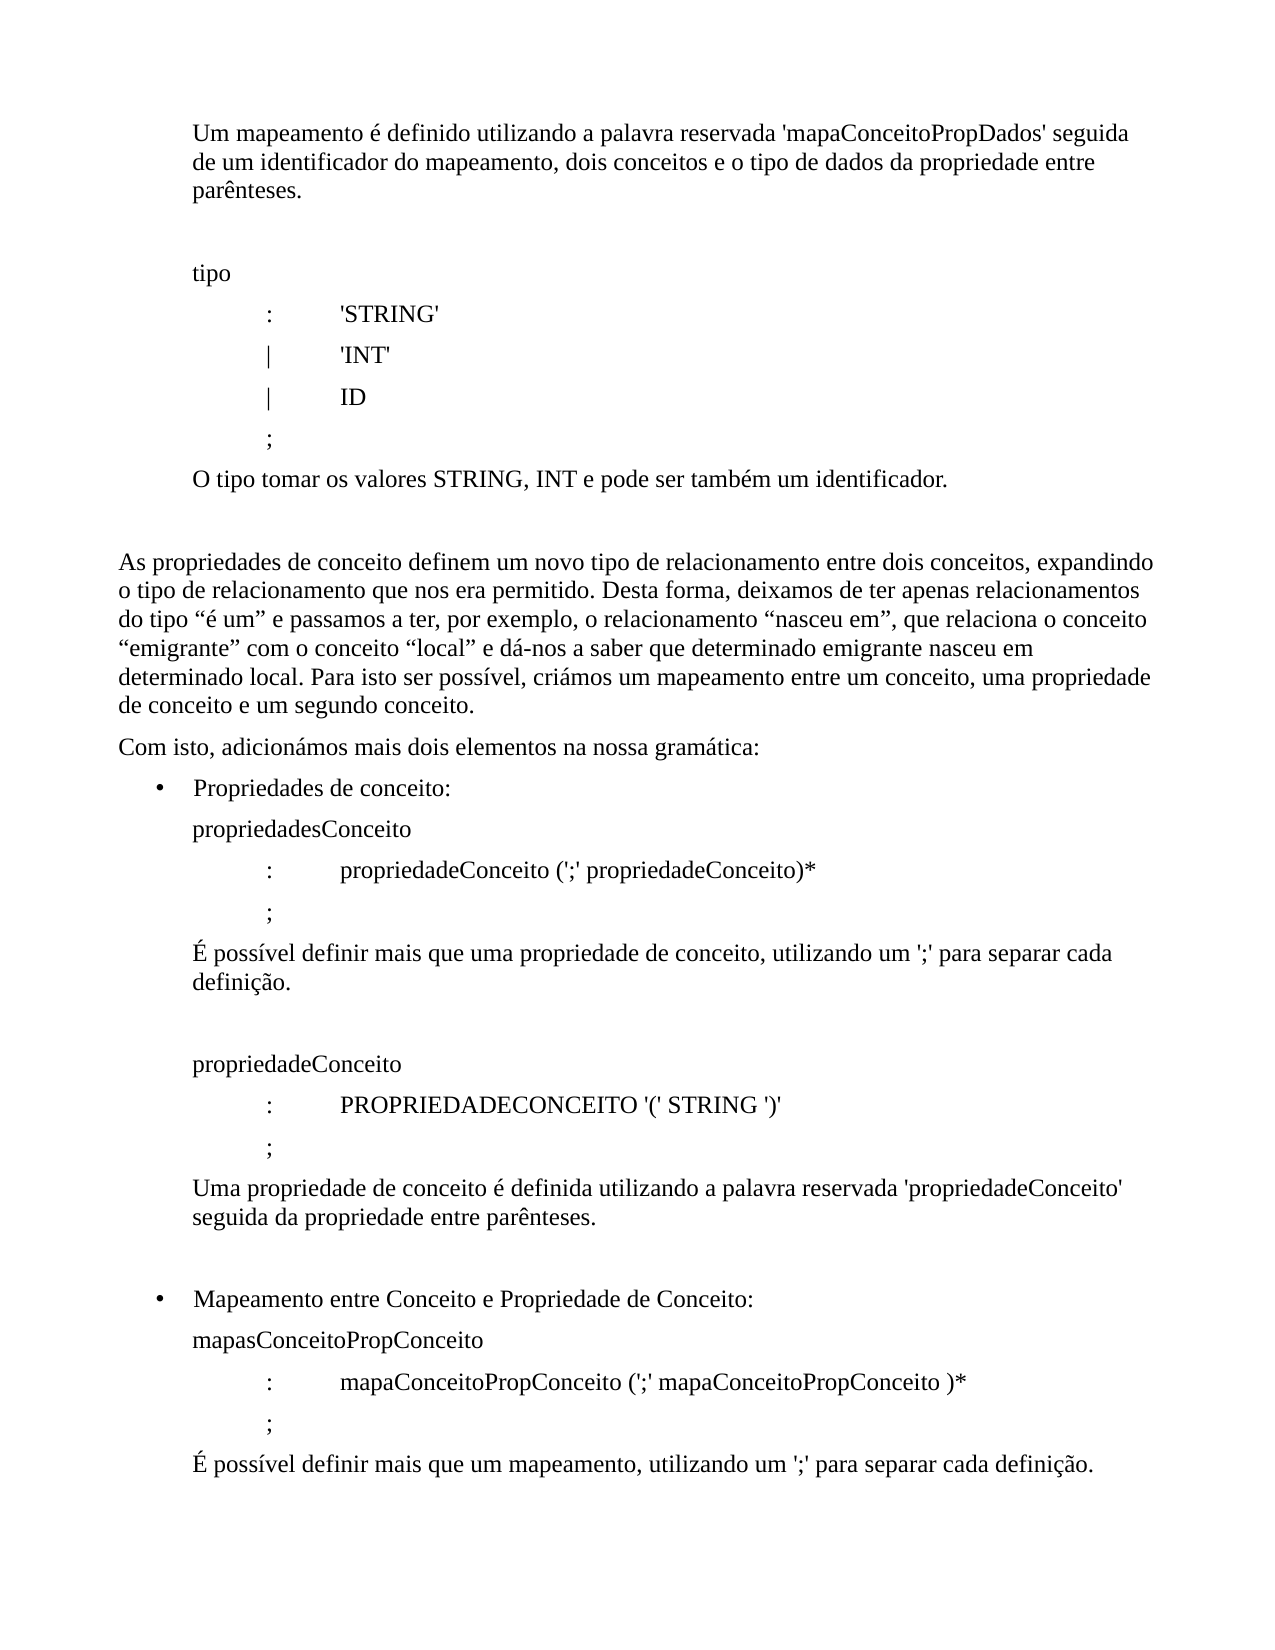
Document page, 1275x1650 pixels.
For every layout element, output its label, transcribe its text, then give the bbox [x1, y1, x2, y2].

list Mapeamento entre Conceito e Propriedade de Conceito: [156, 1284, 1157, 1313]
text : mapaConceitoPropConceito (';' mapaConceitoPropConceito )* [118, 1367, 1157, 1396]
list Propriedades de conceito: [156, 773, 1157, 802]
text : propriedadeConceito (';' propriedadeConceito)* [118, 856, 1157, 884]
text | 'INT' [118, 341, 1157, 369]
text : PROPRIEDADECONCEITO '(' STRING ')' [118, 1091, 1157, 1119]
text propriedadeConceito [118, 1049, 1157, 1078]
text : 'STRING' [118, 299, 1157, 328]
text Uma propriedade de conceito é definida utilizando a palavra reservada 'propriedadeConceito' seguida da propriedade entre parênteses. [118, 1173, 1157, 1231]
text O tipo tomar os valores STRING, INT e pode ser também um identificador. [118, 464, 1157, 493]
text Com isto, adicionámos mais dois elementos na nossa gramática: [118, 732, 1157, 761]
text ; [118, 423, 1157, 452]
text ; [118, 897, 1157, 926]
text ; [118, 1132, 1157, 1161]
text É possível definir mais que uma propriedade de conceito, utilizando um ';' para separar cada definição. [118, 938, 1157, 996]
text É possível definir mais que um mapeamento, utilizando um ';' para separar cada definição. [118, 1449, 1157, 1478]
text | ID [118, 382, 1157, 411]
text propriedadesConceito [118, 814, 1157, 843]
text mapasConceitoPropConceito [118, 1326, 1157, 1354]
text As propriedades de conceito definem um novo tipo de relacionamento entre dois conceitos, expandindo o tipo de relacionamento que nos era permitido. Desta forma, deixamos de ter apenas relacionamentos do tipo “é um” e passamos a ter, por exemplo, o relacionamento “nasceu em”, que relaciona o conceito “emigrante” com o conceito “local” e dá-nos a saber que determinado emigrante nasceu em determinado local. Para isto ser possível, criámos um mapeamento entre um conceito, uma propriedade de conceito e um segundo conceito. [118, 547, 1157, 719]
text tipo [118, 258, 1157, 287]
text Um mapeamento é definido utilizando a palavra reservada 'mapaConceitoPropDados' seguida de um identificador do mapeamento, dois conceitos e o tipo de dados da propriedade entre parênteses. [118, 118, 1157, 204]
text ; [118, 1408, 1157, 1437]
